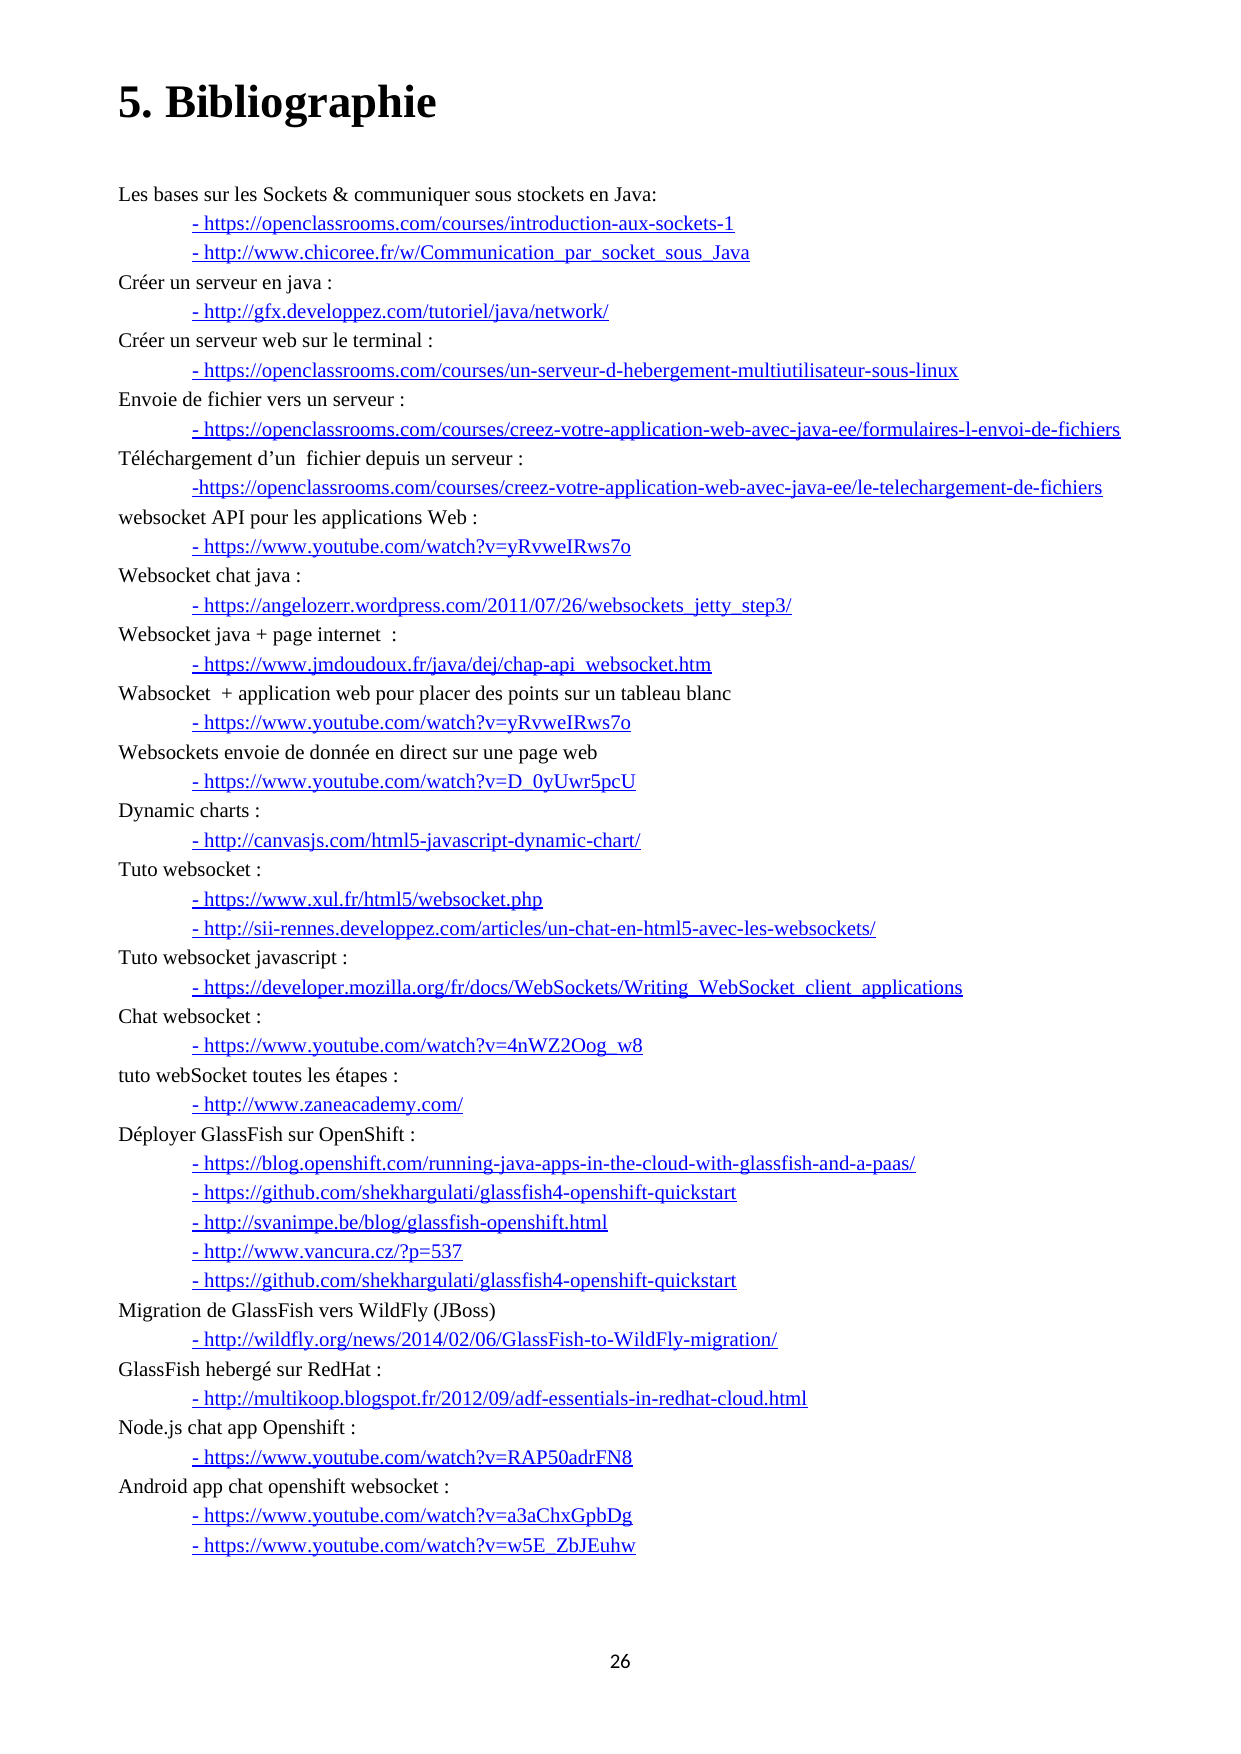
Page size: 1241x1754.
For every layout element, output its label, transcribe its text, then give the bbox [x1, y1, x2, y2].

text Websocket chat java : [118, 571, 1122, 586]
text Téléchargement d’un fichier depuis un serveur : [118, 454, 1122, 468]
text Websocket java + page internet : [118, 630, 1122, 644]
text Wabsocket + application web pour placer des points sur un tableau blanc [118, 689, 1122, 703]
text - https://angelozerr.wordpress.com/2011/07/26/websockets_jetty_step3/ [118, 601, 1122, 615]
text - https://www.xul.fr/html5/websocket.php [118, 894, 1122, 909]
text - https://openclassrooms.com/courses/creez-votre-application-web-avec-java-ee/formulaires-l-envoi-de-fichiers [118, 424, 1122, 439]
text Websockets envoie de donnée en direct sur une page web [118, 748, 1122, 762]
text - https://www.youtube.com/watch?v=w5E_ZbJEuhw [118, 1541, 1122, 1555]
text - https://openclassrooms.com/courses/un-serveur-d-hebergement-multiutilisateur-sous-linux [118, 366, 1122, 380]
text - https://blog.openshift.com/running-java-apps-in-the-cloud-with-glassfish-and-a-paas/ [118, 1159, 1122, 1173]
text - https://www.youtube.com/watch?v=yRvweIRws7o [118, 542, 1122, 556]
text - https://openclassrooms.com/courses/introduction-aux-sockets-1 [118, 219, 1122, 233]
text Les bases sur les Sockets & communiquer sous stockets en Java: [118, 189, 1122, 204]
text Tuto websocket javascript : [118, 953, 1122, 968]
text - http://multikoop.blogspot.fr/2012/09/adf-essentials-in-redhat-cloud.html [118, 1394, 1122, 1408]
text - https://www.jmdoudoux.fr/java/dej/chap-api_websocket.htm [118, 659, 1122, 674]
text tuto webSocket toutes les étapes : [118, 1071, 1122, 1085]
text - http://svanimpe.be/blog/glassfish-openshift.html [118, 1218, 1122, 1232]
text - http://www.zaneacademy.com/ [118, 1100, 1122, 1114]
text - http://www.vancura.cz/?p=537 [118, 1247, 1122, 1261]
text - https://developer.mozilla.org/fr/docs/WebSockets/Writing_WebSocket_client_applications [118, 983, 1122, 997]
text - https://www.youtube.com/watch?v=a3aChxGpbDg [118, 1511, 1122, 1526]
subtitle 5. Bibliographie [118, 74, 1122, 127]
text - http://sii-rennes.developpez.com/articles/un-chat-en-html5-avec-les-websockets/ [118, 924, 1122, 938]
text Créer un serveur en java : [118, 278, 1122, 292]
text websocket API pour les applications Web : [118, 513, 1122, 527]
text Déployer GlassFish sur OpenShift : [118, 1129, 1122, 1144]
text - http://canvasjs.com/html5-javascript-dynamic-chart/ [118, 836, 1122, 850]
text - https://github.com/shekhargulati/glassfish4-openshift-quickstart [118, 1188, 1122, 1203]
text Chat websocket : [118, 1012, 1122, 1026]
text - http://gfx.developpez.com/tutoriel/java/network/ [118, 307, 1122, 321]
text Créer un serveur web sur le terminal : [118, 336, 1122, 351]
text Envoie de fichier vers un serveur : [118, 395, 1122, 409]
text -https://openclassrooms.com/courses/creez-votre-application-web-avec-java-ee/le-telechargement-de-fichiers [218, 483, 1122, 498]
text Dynamic charts : [118, 806, 1122, 821]
text - https://www.youtube.com/watch?v=4nWZ2Oog_w8 [118, 1041, 1122, 1056]
text GlassFish hebergé sur RedHat : [118, 1364, 1122, 1379]
text - https://www.youtube.com/watch?v=yRvweIRws7o [118, 718, 1122, 733]
text - http://wildfly.org/news/2014/02/06/GlassFish-to-WildFly-migration/ [118, 1335, 1122, 1349]
text - https://www.youtube.com/watch?v=D_0yUwr5pcU [118, 777, 1122, 791]
text Tuto websocket : [118, 865, 1122, 879]
text - https://github.com/shekhargulati/glassfish4-openshift-quickstart [118, 1276, 1122, 1291]
text - https://www.youtube.com/watch?v=RAP50adrFN8 [118, 1453, 1122, 1467]
text Migration de GlassFish vers WildFly (JBoss) [118, 1306, 1122, 1320]
text - http://www.chicoree.fr/w/Communication_par_socket_sous_Java [118, 248, 1122, 263]
text Node.js chat app Openshift : [118, 1423, 1122, 1438]
text Android app chat openshift websocket : [118, 1482, 1122, 1496]
